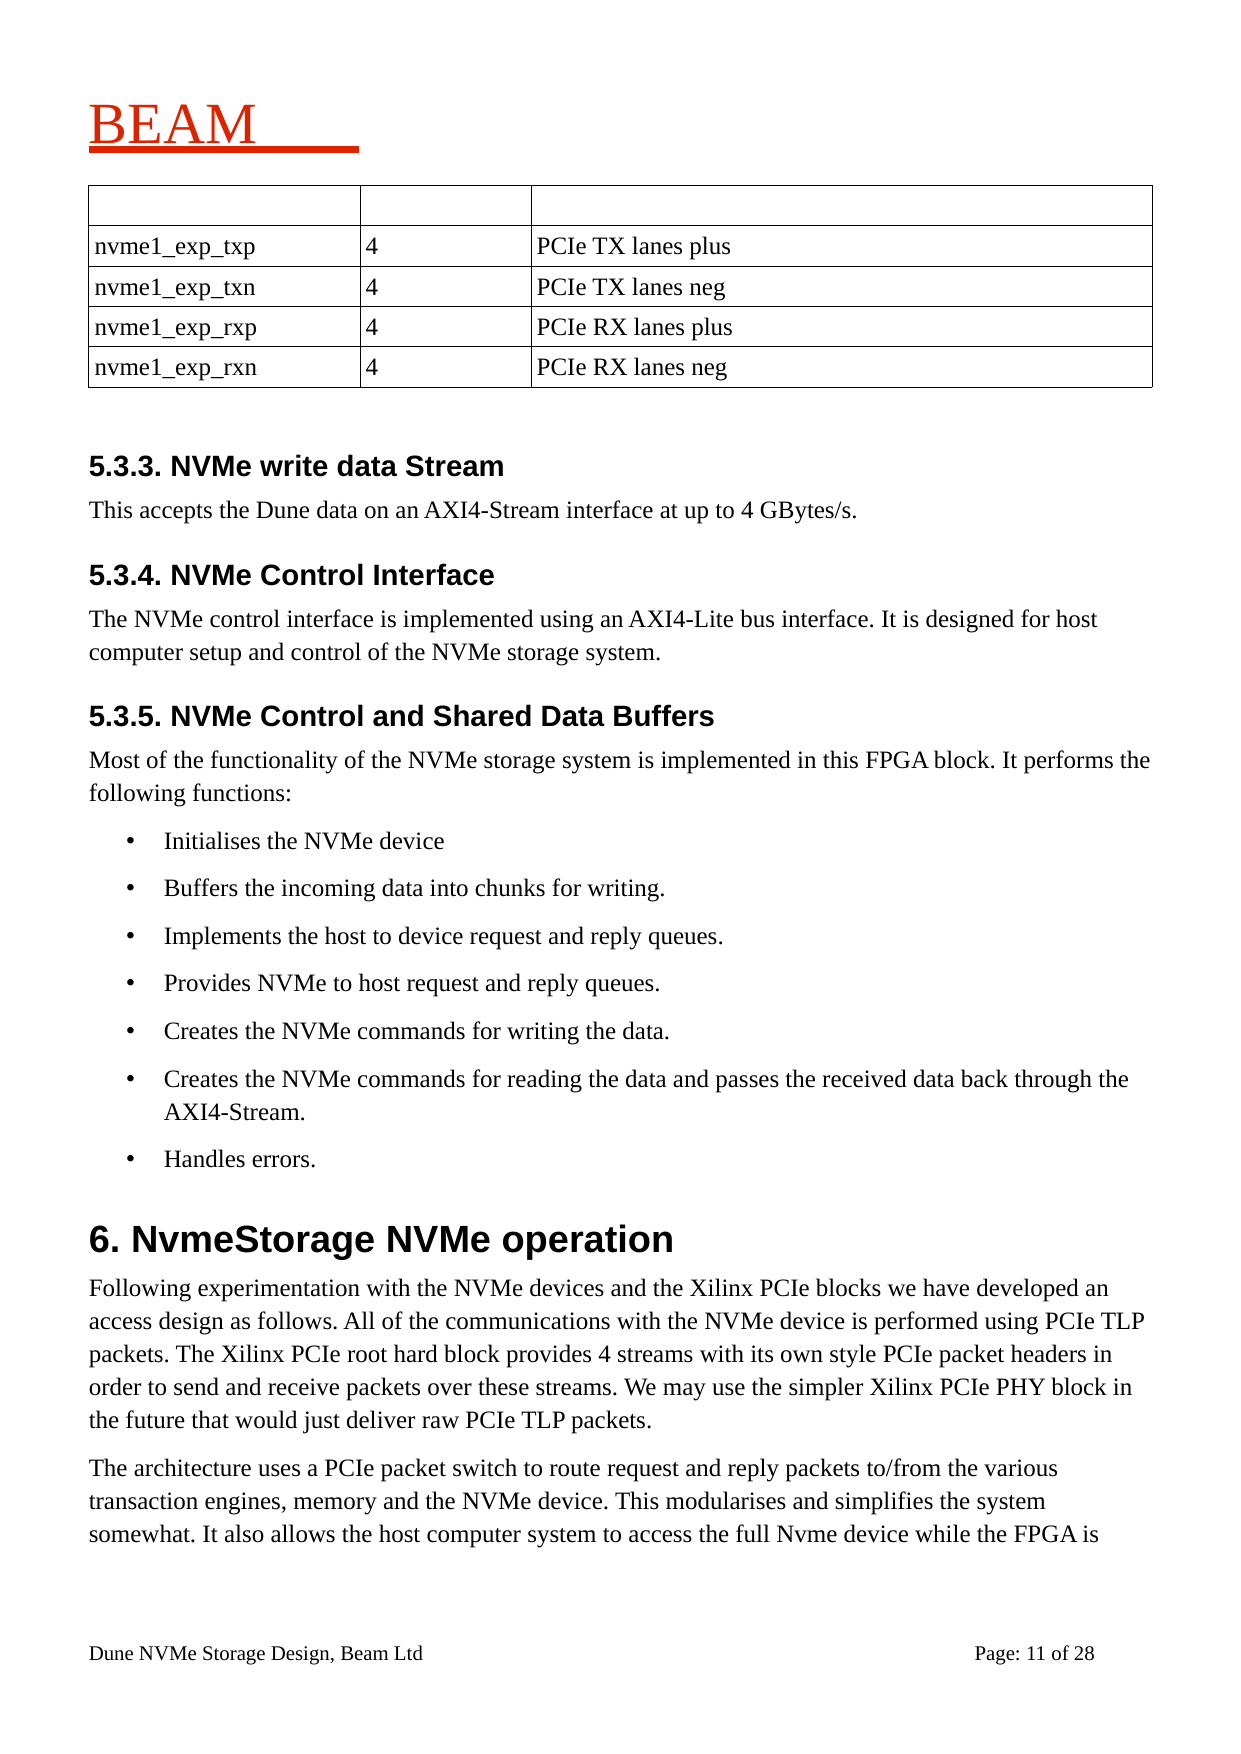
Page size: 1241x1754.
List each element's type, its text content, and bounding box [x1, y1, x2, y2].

list Implements the host to device request and reply queues. [126, 921, 1152, 950]
subtitle NVMe write data Stream [88, 449, 1152, 483]
table_cell 4 [361, 347, 531, 387]
subtitle NvmeStorage NVMe operation [88, 1217, 1152, 1261]
table_cell 4 [361, 307, 531, 346]
list Handles errors. [126, 1144, 1152, 1173]
table_cell nvme1_exp_txp [89, 226, 360, 266]
table_cell 4 [361, 267, 531, 306]
table_cell nvme1_exp_rxp [89, 307, 360, 346]
table_cell nvme1_exp_txn [89, 267, 360, 306]
subtitle NVMe Control and Shared Data Buffers [88, 699, 1152, 733]
list Initialises the NVMe device [126, 826, 1152, 854]
subtitle NVMe Control Interface [88, 557, 1152, 591]
table_cell [532, 186, 1152, 225]
text Most of the functionality of the NVMe storage system is implemented in this FPGA block. It performs the following functions: [88, 745, 1152, 807]
table_cell nvme1_exp_rxn [89, 347, 360, 387]
list Creates the NVMe commands for writing the data. [126, 1016, 1152, 1045]
table_cell [361, 186, 531, 225]
table_cell PCIe TX lanes plus [532, 226, 1152, 266]
table_cell PCIe RX lanes plus [532, 307, 1152, 346]
list Provides NVMe to host request and reply queues. [126, 968, 1152, 997]
list Creates the NVMe commands for reading the data and passes the received data back through the AXI4-Stream. [126, 1064, 1152, 1126]
table_cell [89, 186, 360, 225]
table_cell PCIe RX lanes neg [532, 347, 1152, 387]
list Buffers the incoming data into chunks for writing. [126, 873, 1152, 902]
text The architecture uses a PCIe packet switch to route request and reply packets to/from the various transaction engines, memory and the NVMe device. This modularises and simplifies the system somewhat. It also allows the host computer system to access the full Nvme device while the FPGA is [88, 1453, 1152, 1548]
text This accepts the Dune data on an AXI4-Stream interface at up to 4 GBytes/s. [88, 495, 1152, 524]
table_cell 4 [361, 226, 531, 266]
text The NVMe control interface is implemented using an AXI4-Lite bus interface. It is designed for host computer setup and control of the NVMe storage system. [88, 604, 1152, 665]
text Following experimentation with the NVMe devices and the Xilinx PCIe blocks we have developed an access design as follows. All of the communications with the NVMe device is performed using PCIe TLP packets. The Xilinx PCIe root hard block provides 4 streams with its own style PCIe packet headers in order to send and receive packets over these streams. We may use the simpler Xilinx PCIe PHY block in the future that would just deliver raw PCIe TLP packets. [88, 1273, 1152, 1434]
table_cell PCIe TX lanes neg [532, 267, 1152, 306]
